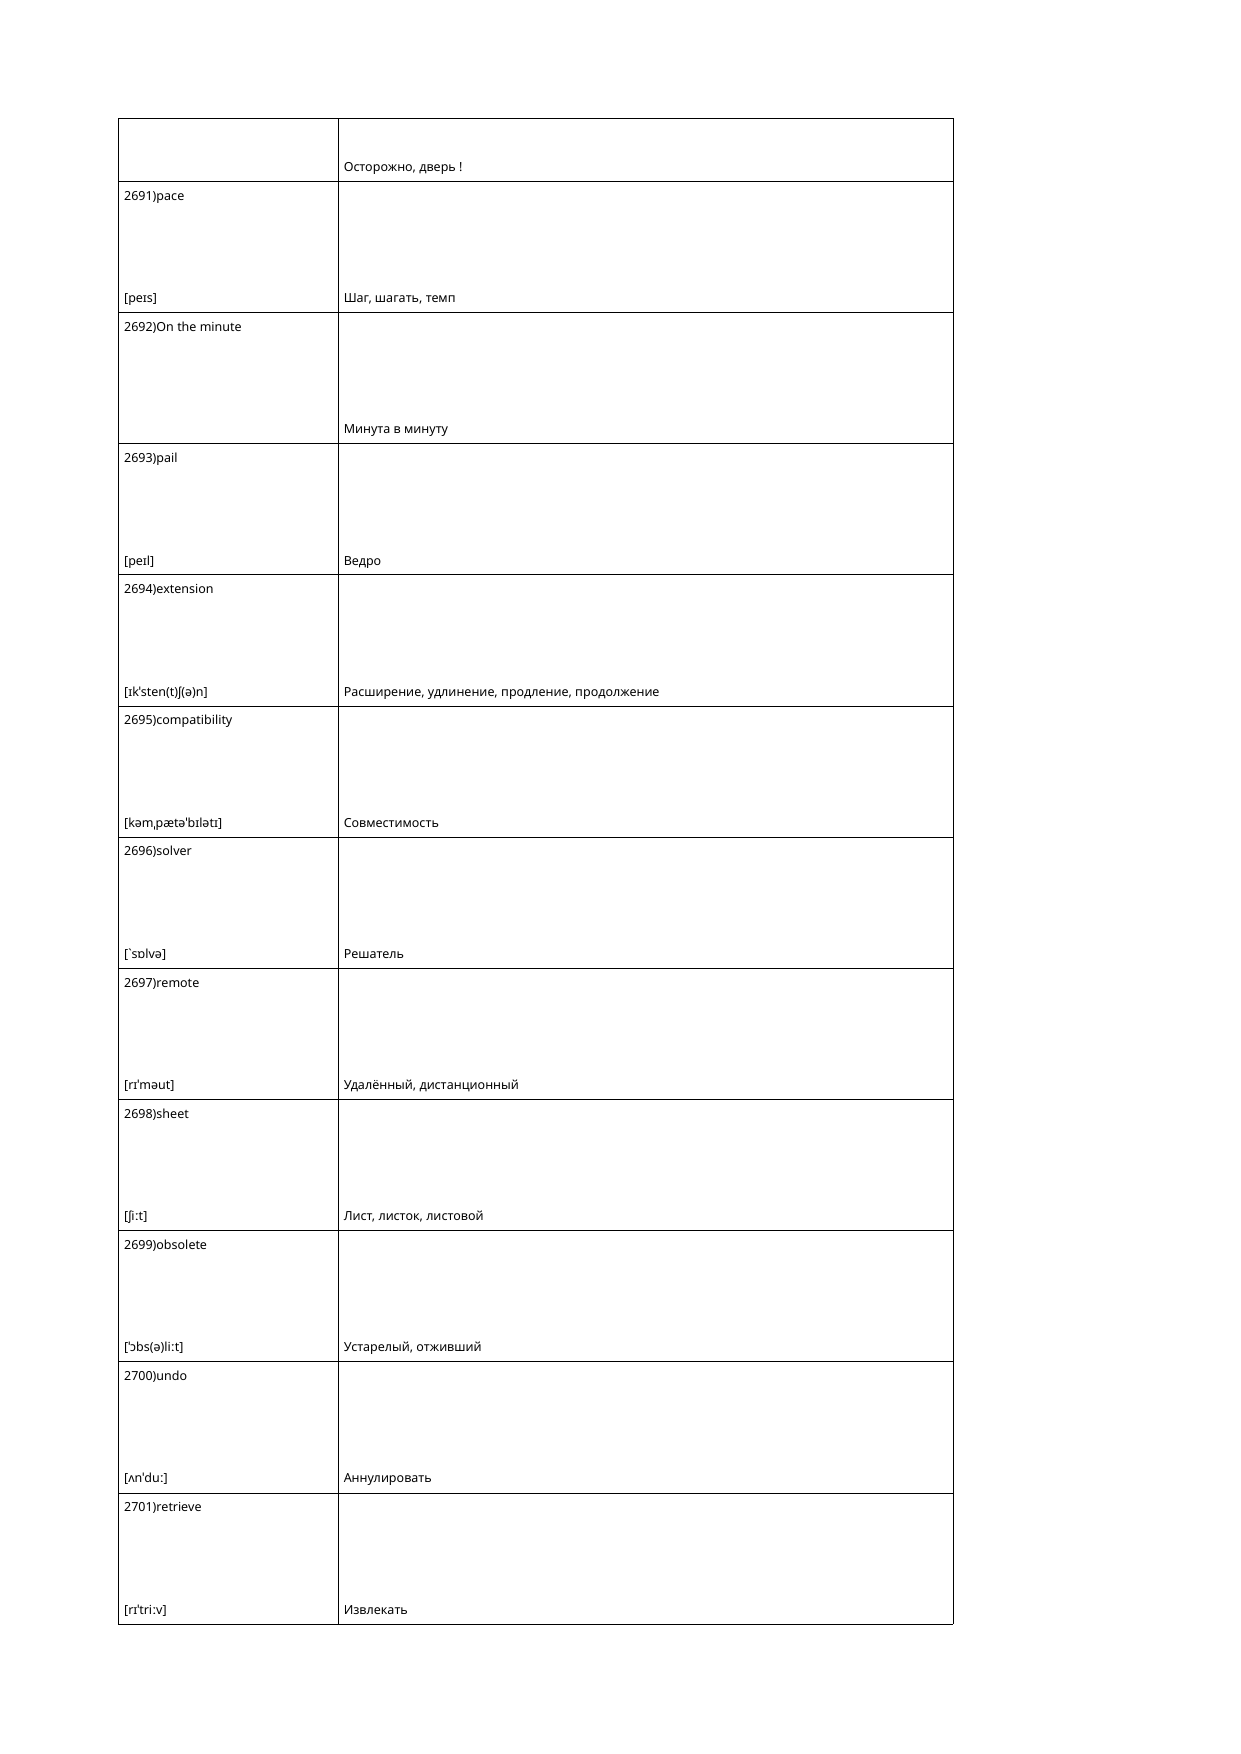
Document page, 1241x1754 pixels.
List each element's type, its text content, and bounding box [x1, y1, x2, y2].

table_cell 2699)obsolete [ˈɔbs(ə)liːt] [119, 1231, 338, 1361]
table_cell Решатель [339, 838, 953, 968]
table_cell Совместимость [339, 707, 953, 837]
table_cell 2698)sheet [ʃiːt] [119, 1100, 338, 1230]
table_cell Удалённый, дистанционный [339, 969, 953, 1099]
table_cell Устарелый, отживший [339, 1231, 953, 1361]
table_cell Извлекать [339, 1494, 953, 1623]
table_cell 2694)extension [ɪkˈsten(t)ʃ(ə)n] [119, 575, 338, 706]
table_cell Лист, листок, листовой [339, 1100, 953, 1230]
table_cell Расширение, удлинение, продление, продолжение [339, 575, 953, 706]
table_cell Аннулировать [339, 1362, 953, 1492]
table_cell 2697)remote [rɪˈməut] [119, 969, 338, 1099]
table_cell 2693)pail [peɪl] [119, 444, 338, 574]
table_cell 2700)undo [ʌnˈduː] [119, 1362, 338, 1492]
table_cell 2691)pace [peɪs] [119, 182, 338, 312]
table_cell 2701)retrieve [rɪˈtriːv] [119, 1494, 338, 1623]
table_cell 2695)compatibility [kəmˌpætəˈbɪlətɪ] [119, 707, 338, 837]
table_cell [119, 119, 338, 181]
table_cell Ведро [339, 444, 953, 574]
table_cell 2696)solver [`sɒlvə] [119, 838, 338, 968]
table_cell 2692)On the minute [119, 313, 338, 443]
table_cell Осторожно, дверь ! [339, 119, 953, 181]
table_cell Минута в минуту [339, 313, 953, 443]
table_cell Шаг, шагать, темп [339, 182, 953, 312]
